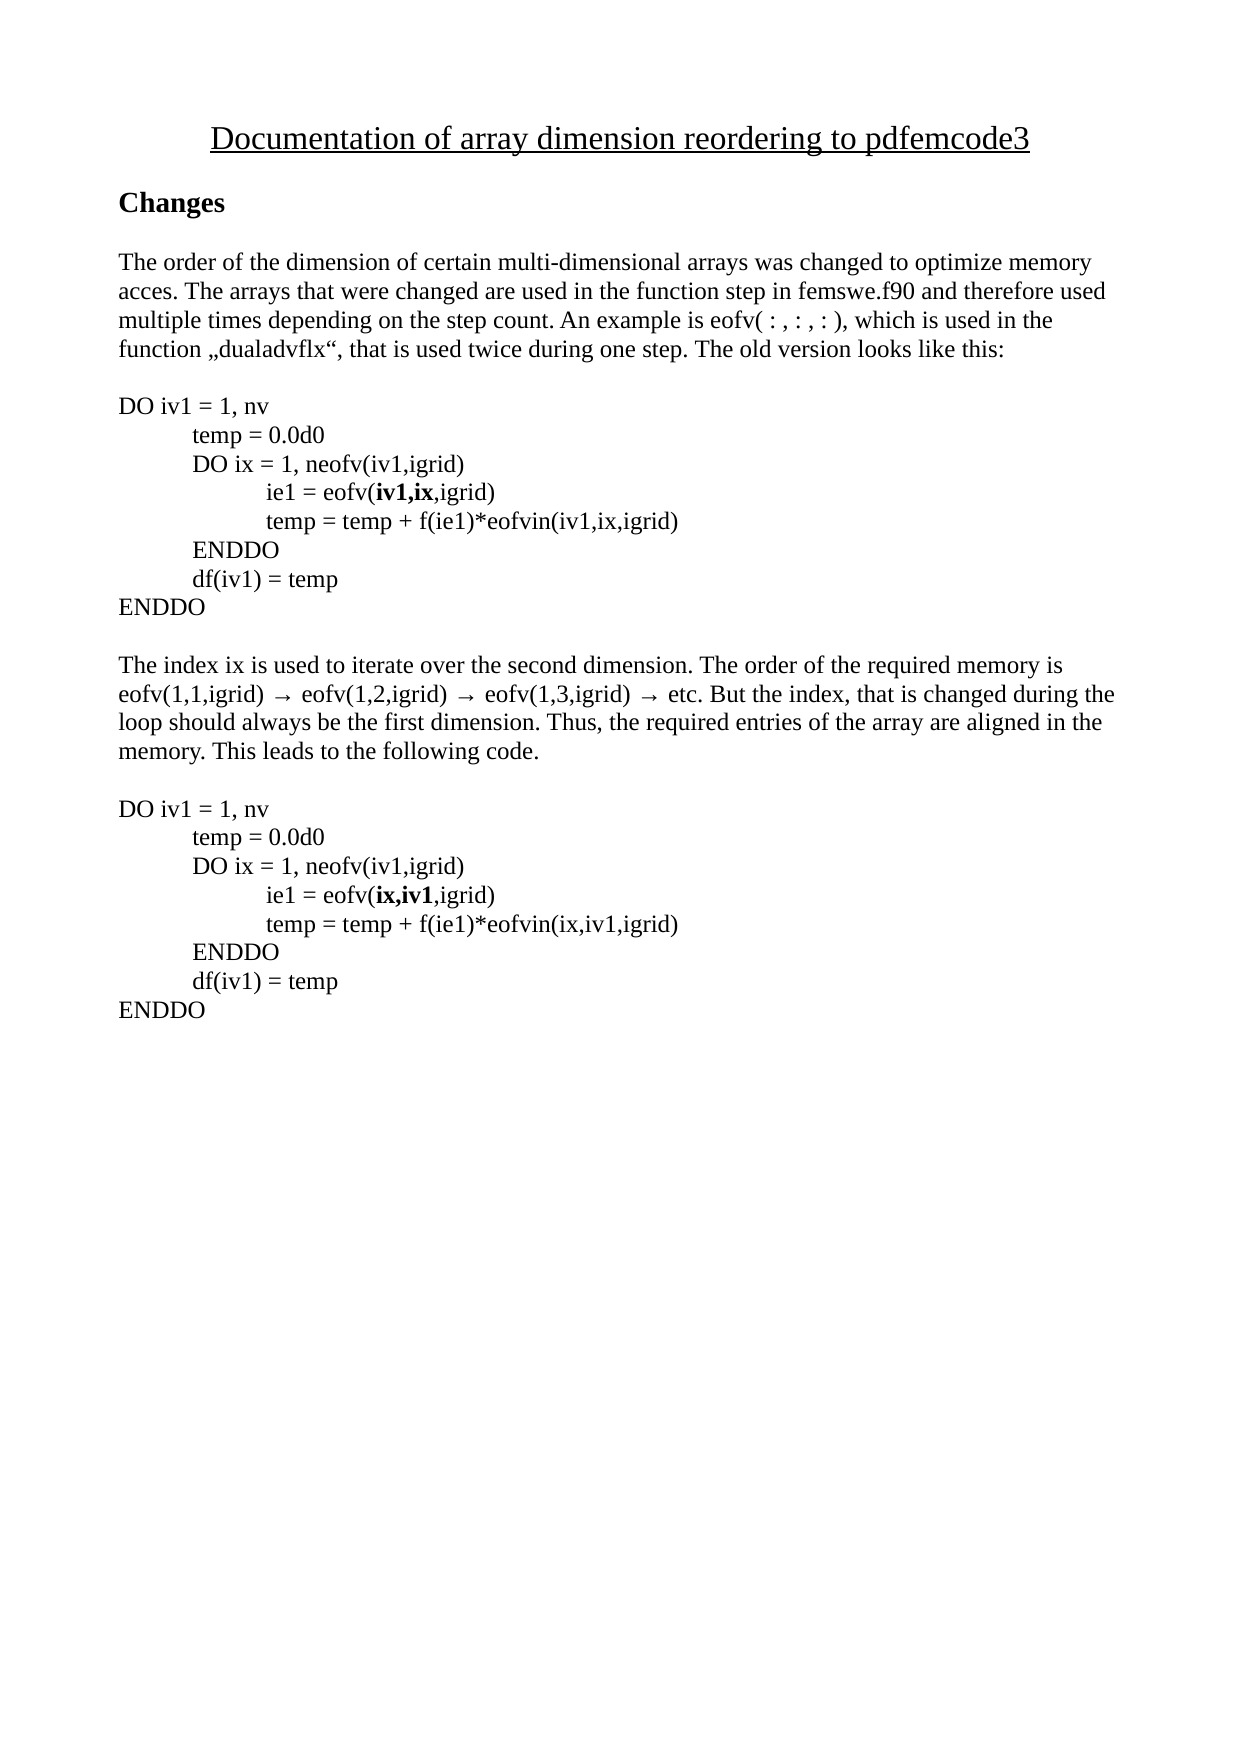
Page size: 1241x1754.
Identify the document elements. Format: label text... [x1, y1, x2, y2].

text DO ix = 1, neofv(iv1,igrid) [118, 449, 1122, 477]
text Changes [118, 185, 1122, 219]
text The order of the dimension of certain multi-dimensional arrays was changed to optimize memory acces. The arrays that were changed are used in the function step in femswe.f90 and therefore used multiple times depending on the step count. An example is eofv( : , : , : ), which is used in the function „dualadvflx“, that is used twice during one step. The old version looks like this: [118, 247, 1122, 362]
text df(iv1) = temp [118, 966, 1122, 995]
text temp = temp + f(ie1)*eofvin(ix,iv1,igrid) [118, 909, 1122, 937]
text ENDDO [118, 995, 1122, 1024]
text DO iv1 = 1, nv [118, 794, 1122, 822]
text df(iv1) = temp [118, 564, 1122, 592]
text DO ix = 1, neofv(iv1,igrid) [118, 851, 1122, 880]
text temp = 0.0d0 [118, 822, 1122, 851]
text ie1 = eofv(iv1,ix,igrid) [118, 477, 1122, 506]
text temp = temp + f(ie1)*eofvin(iv1,ix,igrid) [118, 506, 1122, 535]
text temp = 0.0d0 [118, 420, 1122, 449]
text ENDDO [118, 535, 1122, 564]
text Documentation of array dimension reordering to pdfemcode3 [118, 118, 1122, 156]
text DO iv1 = 1, nv [118, 391, 1122, 420]
text ENDDO [118, 937, 1122, 966]
text ie1 = eofv(ix,iv1,igrid) [118, 880, 1122, 909]
text ENDDO [118, 592, 1122, 621]
text The index ix is used to iterate over the second dimension. The order of the required memory is eofv(1,1,igrid) → eofv(1,2,igrid) → eofv(1,3,igrid) → etc. But the index, that is changed during the loop should always be the first dimension. Thus, the required entries of the array are aligned in the memory. This leads to the following code. [118, 650, 1122, 765]
